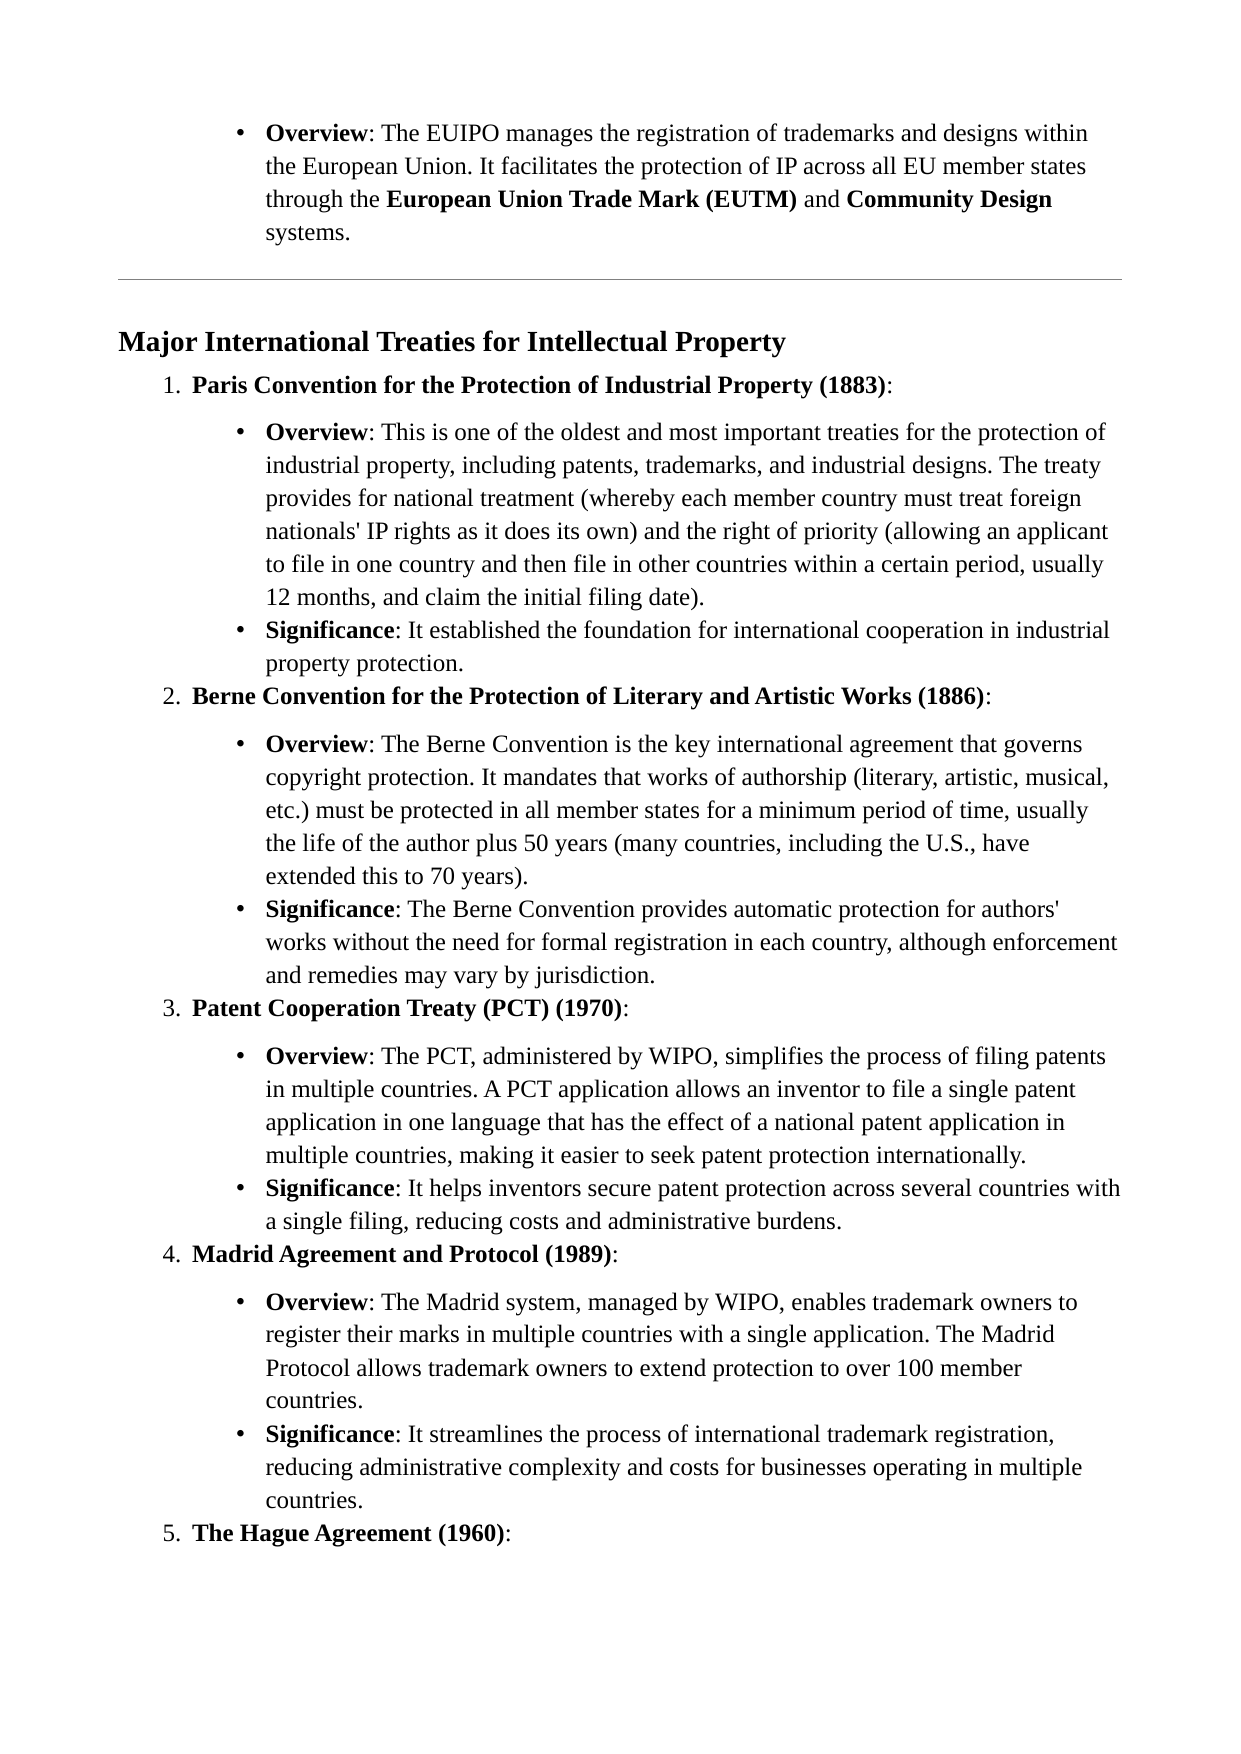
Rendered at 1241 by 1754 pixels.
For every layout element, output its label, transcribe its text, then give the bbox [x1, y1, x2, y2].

list Significance: It established the foundation for international cooperation in industrial property protection. [236, 615, 1122, 677]
list Overview: The Madrid system, managed by WIPO, enables trademark owners to register their marks in multiple countries with a single application. The Madrid Protocol allows trademark owners to extend protection to over 100 member countries. [236, 1287, 1122, 1414]
list Overview: The PCT, administered by WIPO, simplifies the process of filing patents in multiple countries. A PCT application allows an inventor to file a single patent application in one language that has the effect of a national patent application in multiple countries, making it easier to seek patent protection internationally. [236, 1041, 1122, 1169]
list Berne Convention for the Protection of Literary and Artistic Works (1886): [162, 681, 1122, 710]
list Paris Convention for the Protection of Industrial Property (1883): [162, 370, 1122, 398]
list Overview: The Berne Convention is the key international agreement that governs copyright protection. It mandates that works of authorship (literary, artistic, musical, etc.) must be protected in all member states for a minimum period of time, usually the life of the author plus 50 years (many countries, including the U.S., have extended this to 70 years). [236, 729, 1122, 890]
list Overview: This is one of the oldest and most important treaties for the protection of industrial property, including patents, trademarks, and industrial designs. The treaty provides for national treatment (whereby each member country must treat foreign nationals' IP rights as it does its own) and the right of priority (allowing an applicant to file in one country and then file in other countries within a certain period, usually 12 months, and claim the initial filing date). [236, 417, 1122, 611]
subtitle Major International Treaties for Intellectual Property [118, 324, 1122, 357]
list The Hague Agreement (1960): [162, 1518, 1122, 1546]
list Overview: The EUIPO manages the registration of trademarks and designs within the European Union. It facilitates the protection of IP across all EU member states through the European Union Trade Mark (EUTM) and Community Design systems. [236, 118, 1122, 246]
list Patent Cooperation Treaty (PCT) (1970): [162, 993, 1122, 1022]
list Significance: It streamlines the process of international trademark registration, reducing administrative complexity and costs for businesses operating in multiple countries. [236, 1419, 1122, 1513]
list Significance: The Berne Convention provides automatic protection for authors' works without the need for formal registration in each country, although enforcement and remedies may vary by jurisdiction. [236, 894, 1122, 989]
list Significance: It helps inventors secure patent protection across several countries with a single filing, reducing costs and administrative burdens. [236, 1173, 1122, 1235]
list Madrid Agreement and Protocol (1989): [162, 1239, 1122, 1268]
